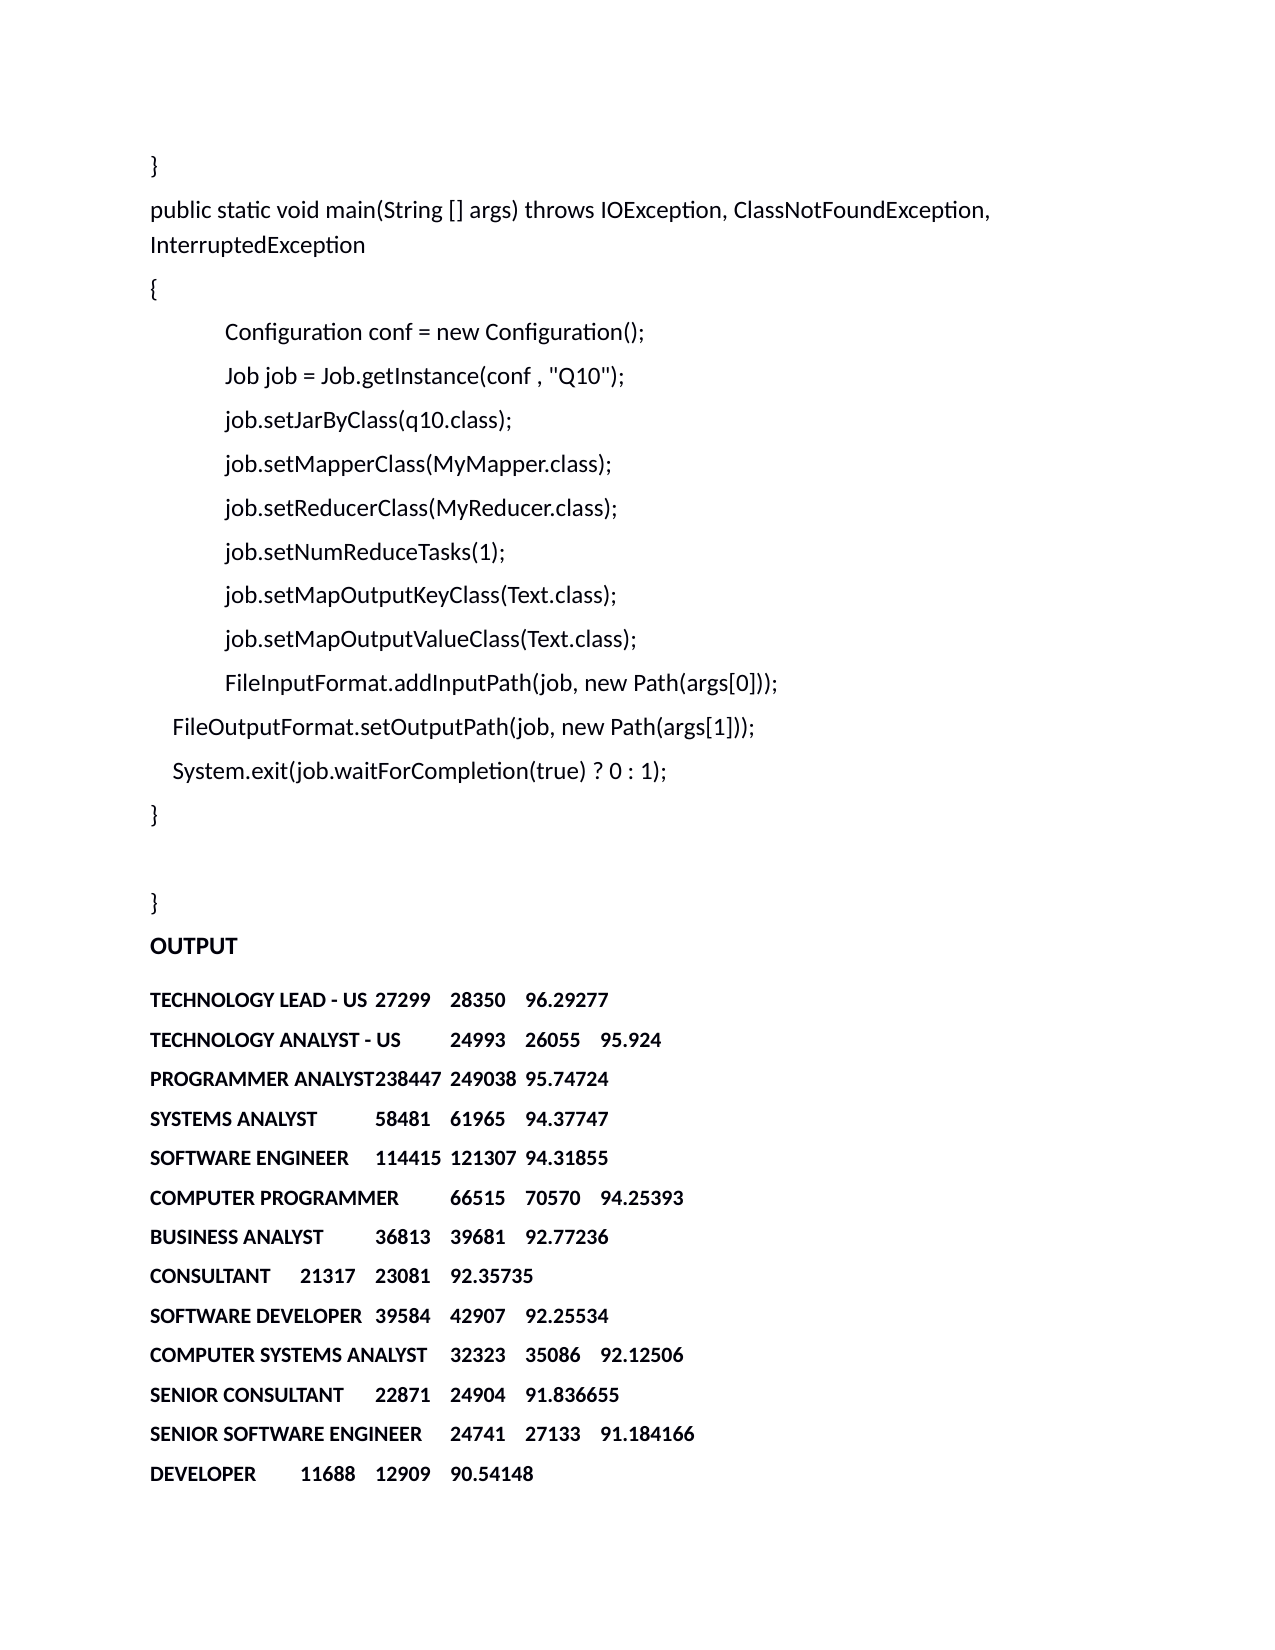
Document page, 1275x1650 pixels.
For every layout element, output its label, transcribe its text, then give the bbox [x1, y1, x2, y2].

text System.exit(job.waitForCompletion(true) ? 0 : 1); [150, 755, 1125, 786]
text } [150, 150, 1125, 181]
text job.setMapperClass(MyMapper.class); [150, 448, 1125, 479]
text Configuration conf = new Configuration(); [150, 317, 1125, 347]
text job.setMapOutputValueClass(Text.class); [150, 623, 1125, 654]
text COMPUTER SYSTEMS ANALYST 32323 35086 92.12506 [150, 1342, 1125, 1368]
text } [150, 799, 1125, 829]
text Job job = Job.getInstance(conf , "Q10"); [150, 360, 1125, 391]
text TECHNOLOGY ANALYST - US 24993 26055 95.924 [150, 1026, 1125, 1052]
text PROGRAMMER ANALYST 238447 249038 95.74724 [150, 1065, 1125, 1092]
text SOFTWARE ENGINEER 114415 121307 94.31855 [150, 1144, 1125, 1171]
text DEVELOPER 11688 12909 90.54148 [150, 1460, 1125, 1487]
text CONSULTANT 21317 23081 92.35735 [150, 1263, 1125, 1289]
text TECHNOLOGY LEAD - US 27299 28350 96.29277 [150, 986, 1125, 1013]
text { [150, 273, 1125, 303]
text FileOutputFormat.setOutputPath(job, new Path(args[1])); [150, 711, 1125, 742]
text FileInputFormat.addInputPath(job, new Path(args[0])); [150, 667, 1125, 698]
text job.setMapOutputKeyClass(Text.class); [150, 580, 1125, 610]
text SYSTEMS ANALYST 58481 61965 94.37747 [150, 1105, 1125, 1131]
text COMPUTER PROGRAMMER 66515 70570 94.25393 [150, 1184, 1125, 1210]
text OUTPUT [150, 931, 1125, 961]
text SENIOR SOFTWARE ENGINEER 24741 27133 91.184166 [150, 1421, 1125, 1447]
text job.setNumReduceTasks(1); [150, 536, 1125, 566]
text SENIOR CONSULTANT 22871 24904 91.836655 [150, 1381, 1125, 1408]
text SOFTWARE DEVELOPER 39584 42907 92.25534 [150, 1302, 1125, 1329]
text job.setReducerClass(MyReducer.class); [150, 492, 1125, 522]
text } [150, 887, 1125, 917]
text job.setJarByClass(q10.class); [150, 404, 1125, 435]
text public static void main(String [] args) throws IOException, ClassNotFoundException, InterruptedException [150, 194, 1125, 259]
text BUSINESS ANALYST 36813 39681 92.77236 [150, 1223, 1125, 1250]
